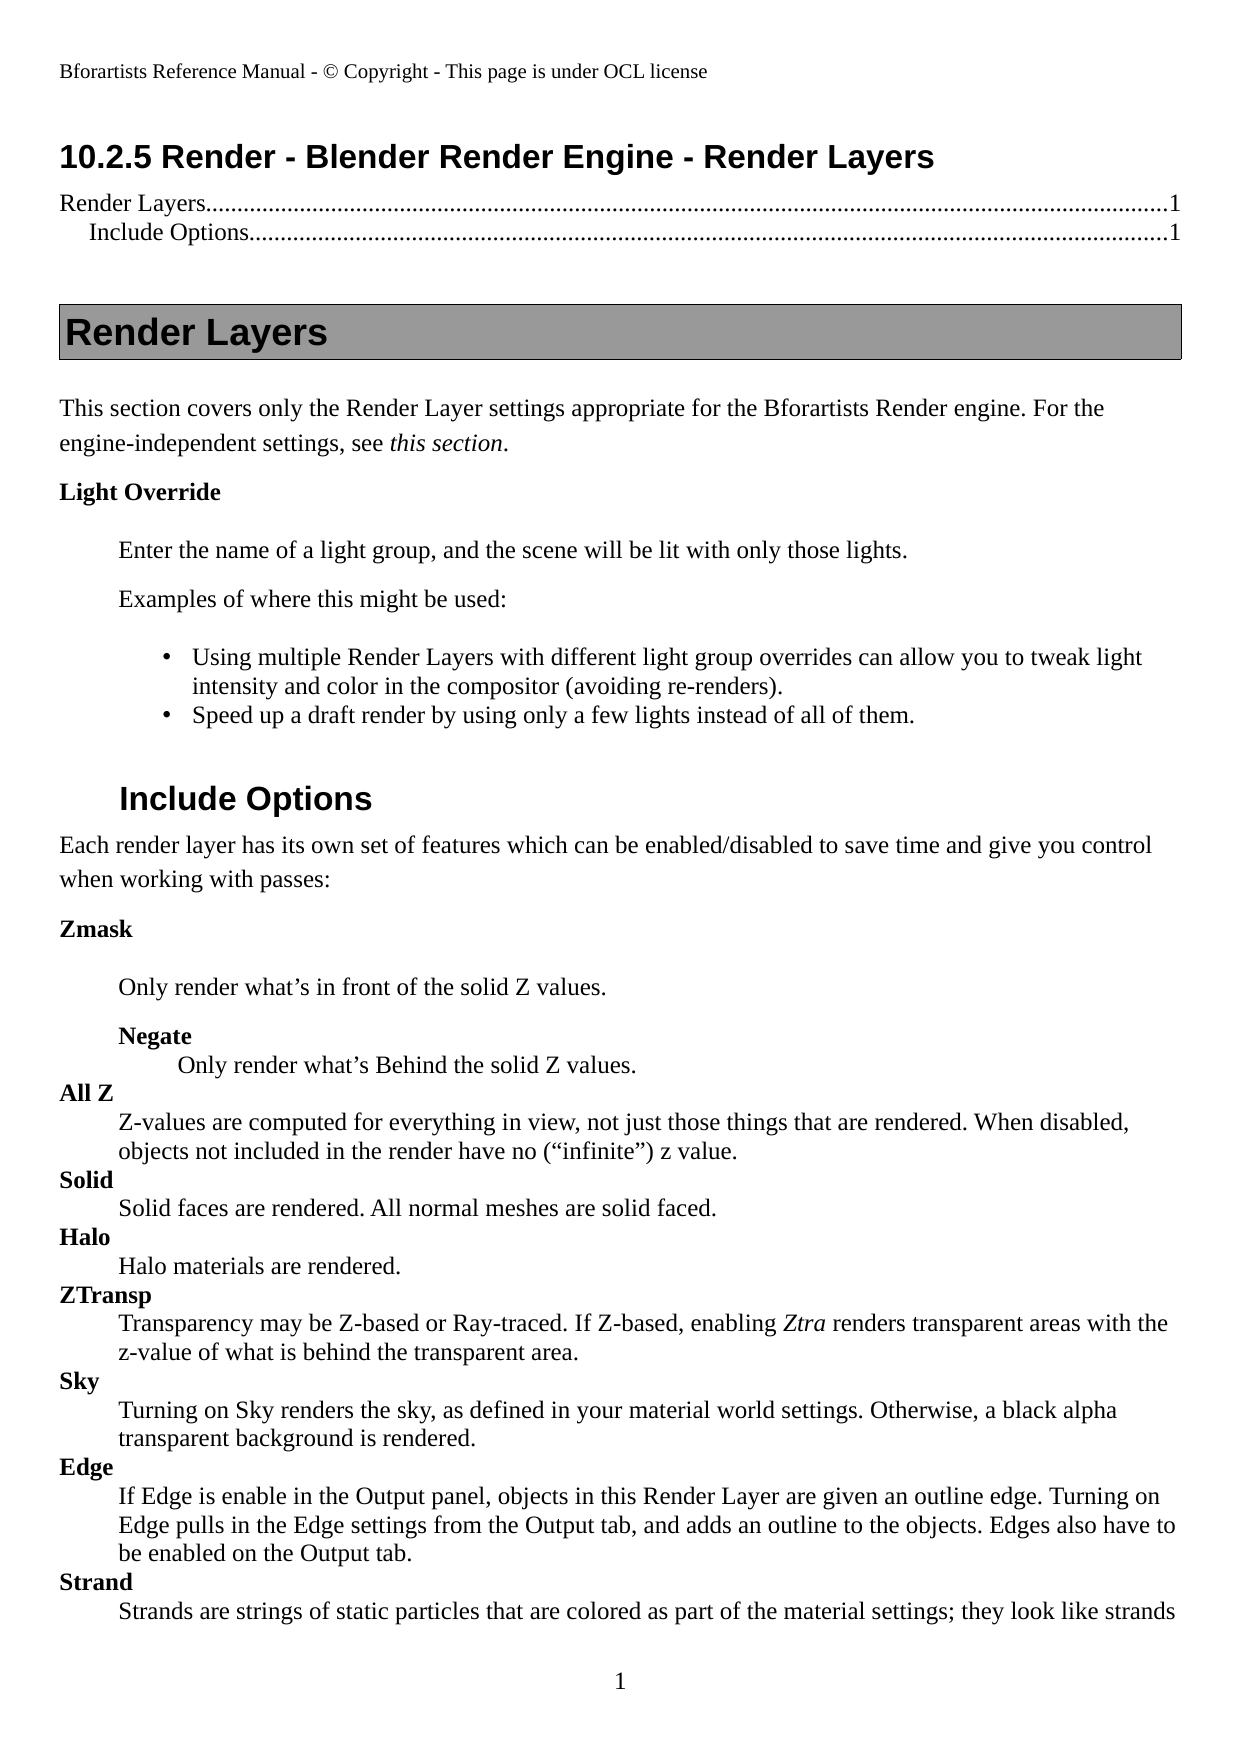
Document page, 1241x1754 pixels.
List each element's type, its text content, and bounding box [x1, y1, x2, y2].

list Halo materials are rendered. [118, 1251, 1181, 1280]
table_header Render Layers [60, 305, 1181, 359]
subtitle Light Override [59, 477, 1181, 506]
text Include Options 1 [88, 217, 1181, 246]
text Render Layers 1 [59, 188, 1181, 217]
text Enter the name of a light group, and the scene will be lit with only those lights. [118, 535, 1181, 564]
list Transparency may be Z-based or Ray-traced. If Z-based, enabling Ztra renders transparent areas with the z-value of what is behind the transparent area. [118, 1308, 1181, 1366]
list Examples of where this might be used: [118, 584, 1181, 613]
list Z-values are computed for everything in view, not just those things that are rendered. When disabled, objects not included in the render have no (“infinite”) z value. [118, 1107, 1181, 1165]
subtitle Zmask [59, 914, 1181, 942]
list Strands are strings of static particles that are colored as part of the material settings; they look like strands [118, 1596, 1181, 1625]
subtitle Negate [118, 1021, 1181, 1050]
subtitle Sky [59, 1366, 1181, 1395]
subtitle Include Options [59, 779, 1181, 818]
list Speed up a draft render by using only a few lights instead of all of them. [162, 700, 1181, 729]
text Only render what’s in front of the solid Z values. [118, 972, 1181, 1001]
list Only render what’s Behind the solid Z values. [177, 1050, 1181, 1078]
subtitle Halo [59, 1222, 1181, 1251]
list Using multiple Render Layers with different light group overrides can allow you to tweak light intensity and color in the compositor (avoiding re-renders). [162, 642, 1181, 700]
list Turning on Sky renders the sky, as defined in your material world settings. Otherwise, a black alpha transparent background is rendered. [118, 1395, 1181, 1452]
subtitle All Z [59, 1078, 1181, 1107]
subtitle ZTransp [59, 1280, 1181, 1308]
text This section covers only the Render Layer settings appropriate for the Bforartists Render engine. For the engine-independent settings, see this section. [59, 393, 1181, 457]
list Solid faces are rendered. All normal meshes are solid faced. [118, 1193, 1181, 1222]
text Each render layer has its own set of features which can be enabled/disabled to save time and give you control when working with passes: [59, 830, 1181, 893]
subtitle 10.2.5 Render - Blender Render Engine - Render Layers [59, 138, 1181, 176]
subtitle Strand [59, 1567, 1181, 1596]
subtitle Solid [59, 1165, 1181, 1193]
subtitle Edge [59, 1452, 1181, 1481]
list If Edge is enable in the Output panel, objects in this Render Layer are given an outline edge. Turning on Edge pulls in the Edge settings from the Output tab, and adds an outline to the objects. Edges also have to be enabled on the Output tab. [118, 1481, 1181, 1567]
